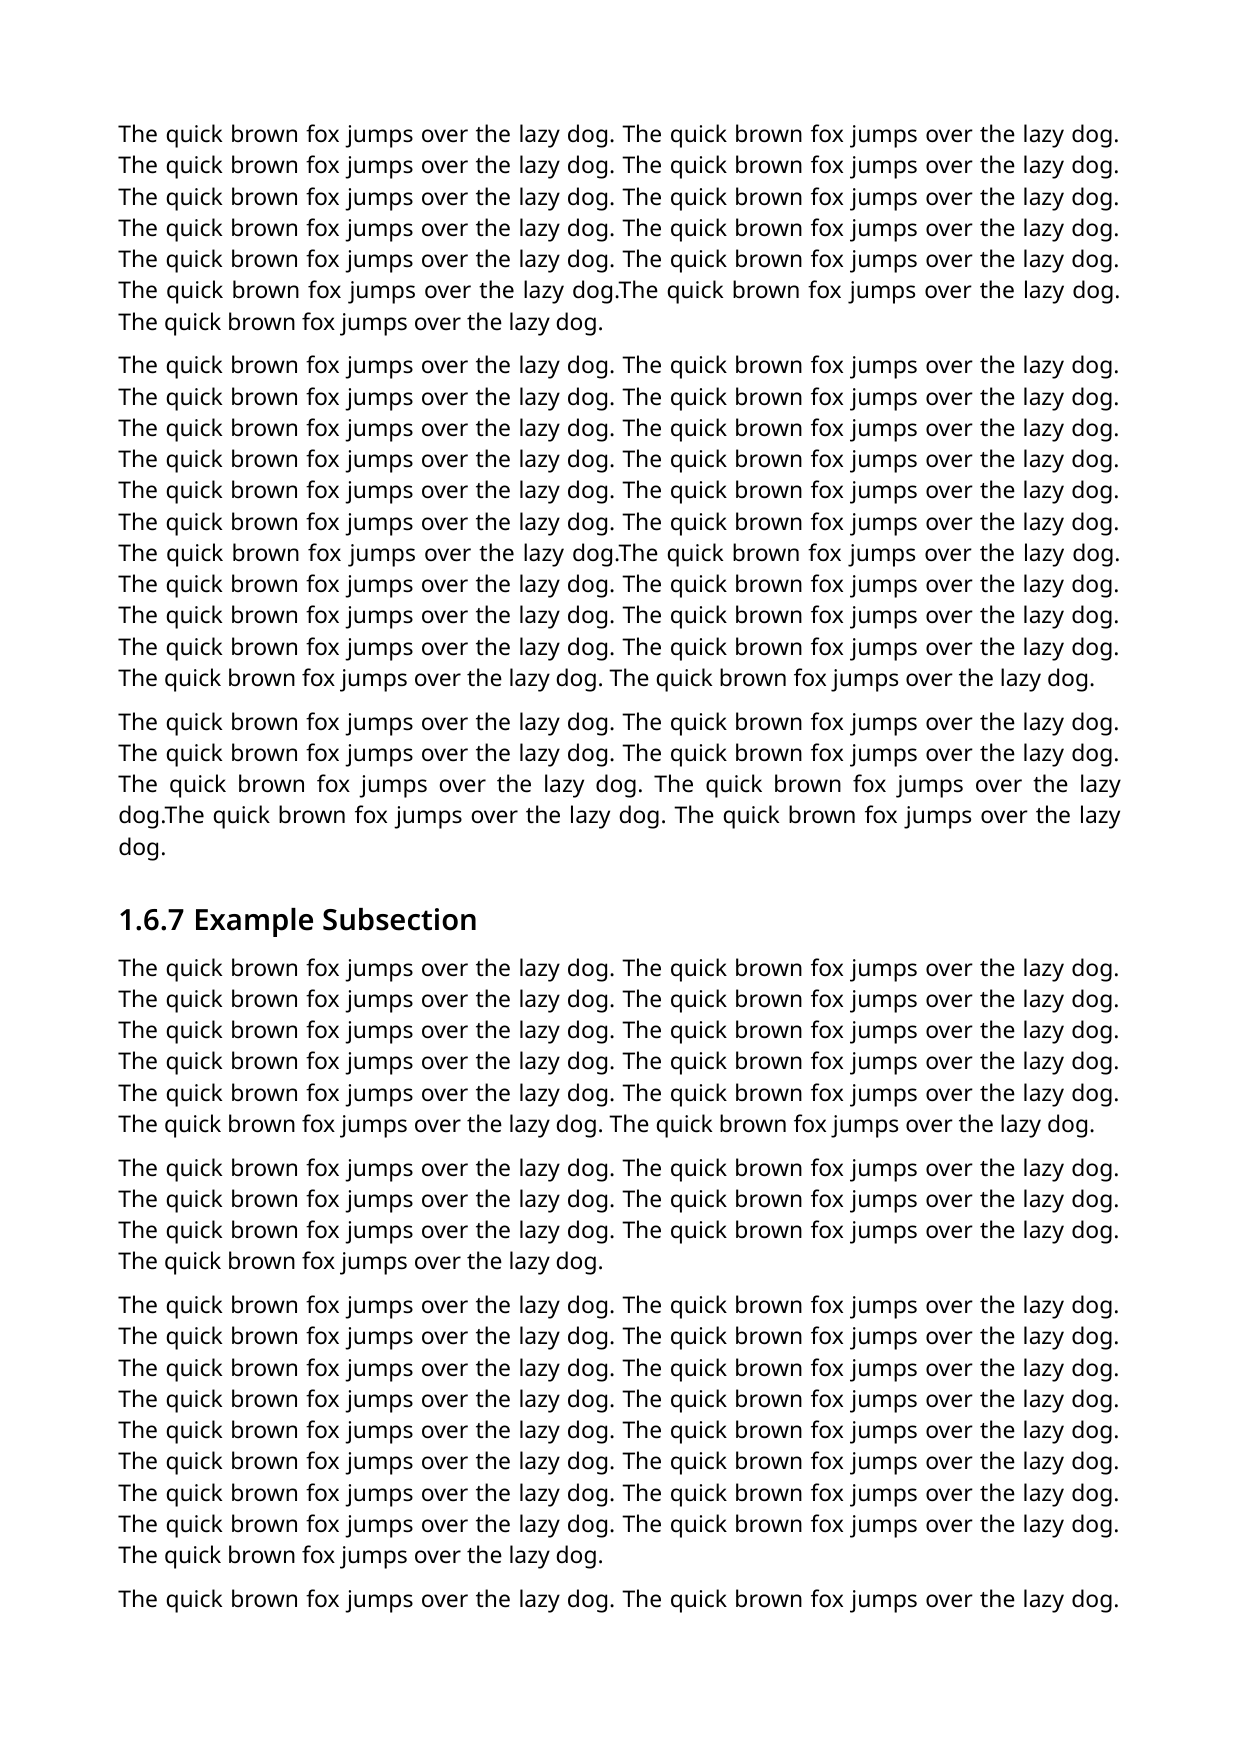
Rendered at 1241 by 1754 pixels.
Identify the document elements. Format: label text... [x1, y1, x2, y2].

text The quick brown fox jumps over the lazy dog. The quick brown fox jumps over the lazy dog. [118, 1583, 1122, 1614]
text The quick brown fox jumps over the lazy dog. The quick brown fox jumps over the lazy dog. The quick brown fox jumps over the lazy dog. The quick brown fox jumps over the lazy dog. The quick brown fox jumps over the lazy dog. The quick brown fox jumps over the lazy dog.The quick brown fox jumps over the lazy dog. The quick brown fox jumps over the lazy dog. [118, 706, 1122, 862]
text The quick brown fox jumps over the lazy dog. The quick brown fox jumps over the lazy dog. The quick brown fox jumps over the lazy dog. The quick brown fox jumps over the lazy dog. The quick brown fox jumps over the lazy dog. The quick brown fox jumps over the lazy dog. The quick brown fox jumps over the lazy dog. The quick brown fox jumps over the lazy dog. The quick brown fox jumps over the lazy dog. The quick brown fox jumps over the lazy dog. The quick brown fox jumps over the lazy dog. The quick brown fox jumps over the lazy dog. The quick brown fox jumps over the lazy dog. The quick brown fox jumps over the lazy dog. The quick brown fox jumps over the lazy dog. The quick brown fox jumps over the lazy dog. The quick brown fox jumps over the lazy dog. [118, 1289, 1122, 1570]
text The quick brown fox jumps over the lazy dog. The quick brown fox jumps over the lazy dog. The quick brown fox jumps over the lazy dog. The quick brown fox jumps over the lazy dog. The quick brown fox jumps over the lazy dog. The quick brown fox jumps over the lazy dog. The quick brown fox jumps over the lazy dog. The quick brown fox jumps over the lazy dog. The quick brown fox jumps over the lazy dog. The quick brown fox jumps over the lazy dog. The quick brown fox jumps over the lazy dog. The quick brown fox jumps over the lazy dog. [118, 952, 1122, 1139]
text The quick brown fox jumps over the lazy dog. The quick brown fox jumps over the lazy dog. The quick brown fox jumps over the lazy dog. The quick brown fox jumps over the lazy dog. The quick brown fox jumps over the lazy dog. The quick brown fox jumps over the lazy dog. The quick brown fox jumps over the lazy dog. [118, 1152, 1122, 1277]
subtitle Example Subsection [118, 899, 1122, 939]
text The quick brown fox jumps over the lazy dog. The quick brown fox jumps over the lazy dog. The quick brown fox jumps over the lazy dog. The quick brown fox jumps over the lazy dog. The quick brown fox jumps over the lazy dog. The quick brown fox jumps over the lazy dog. The quick brown fox jumps over the lazy dog. The quick brown fox jumps over the lazy dog. The quick brown fox jumps over the lazy dog. The quick brown fox jumps over the lazy dog. The quick brown fox jumps over the lazy dog.The quick brown fox jumps over the lazy dog. The quick brown fox jumps over the lazy dog. [118, 118, 1122, 337]
text The quick brown fox jumps over the lazy dog. The quick brown fox jumps over the lazy dog. The quick brown fox jumps over the lazy dog. The quick brown fox jumps over the lazy dog. The quick brown fox jumps over the lazy dog. The quick brown fox jumps over the lazy dog. The quick brown fox jumps over the lazy dog. The quick brown fox jumps over the lazy dog. The quick brown fox jumps over the lazy dog. The quick brown fox jumps over the lazy dog. The quick brown fox jumps over the lazy dog. The quick brown fox jumps over the lazy dog. The quick brown fox jumps over the lazy dog.The quick brown fox jumps over the lazy dog. The quick brown fox jumps over the lazy dog. The quick brown fox jumps over the lazy dog. The quick brown fox jumps over the lazy dog. The quick brown fox jumps over the lazy dog. The quick brown fox jumps over the lazy dog. The quick brown fox jumps over the lazy dog. The quick brown fox jumps over the lazy dog. The quick brown fox jumps over the lazy dog. [118, 349, 1122, 693]
